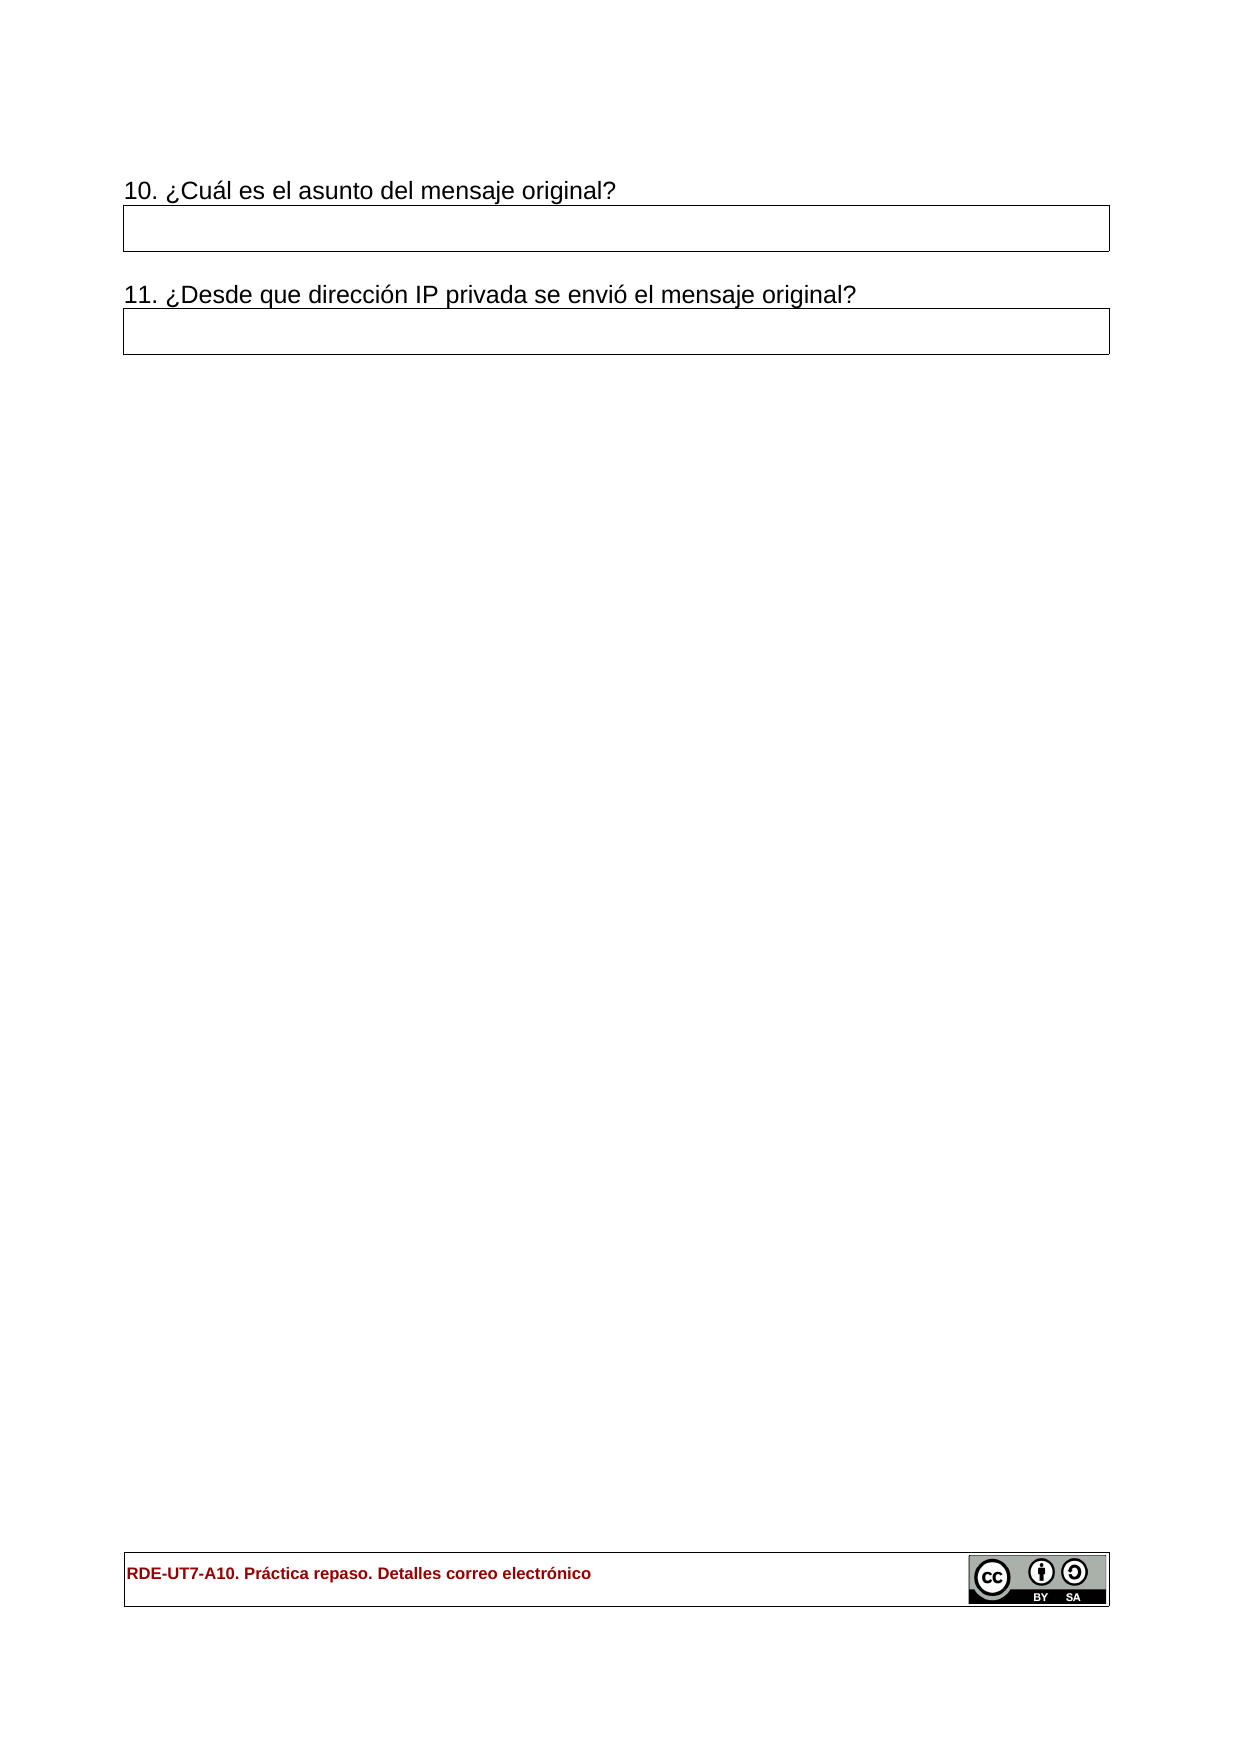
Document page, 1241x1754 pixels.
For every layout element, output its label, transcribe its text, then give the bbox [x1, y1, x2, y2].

text 10. ¿Cuál es el asunto del mensaje original? [123, 176, 1109, 205]
text 11. ¿Desde que dirección IP privada se envió el mensaje original? [123, 279, 1109, 308]
picture [968, 1555, 1107, 1604]
table_header [124, 206, 1109, 251]
table_header [124, 309, 1109, 354]
